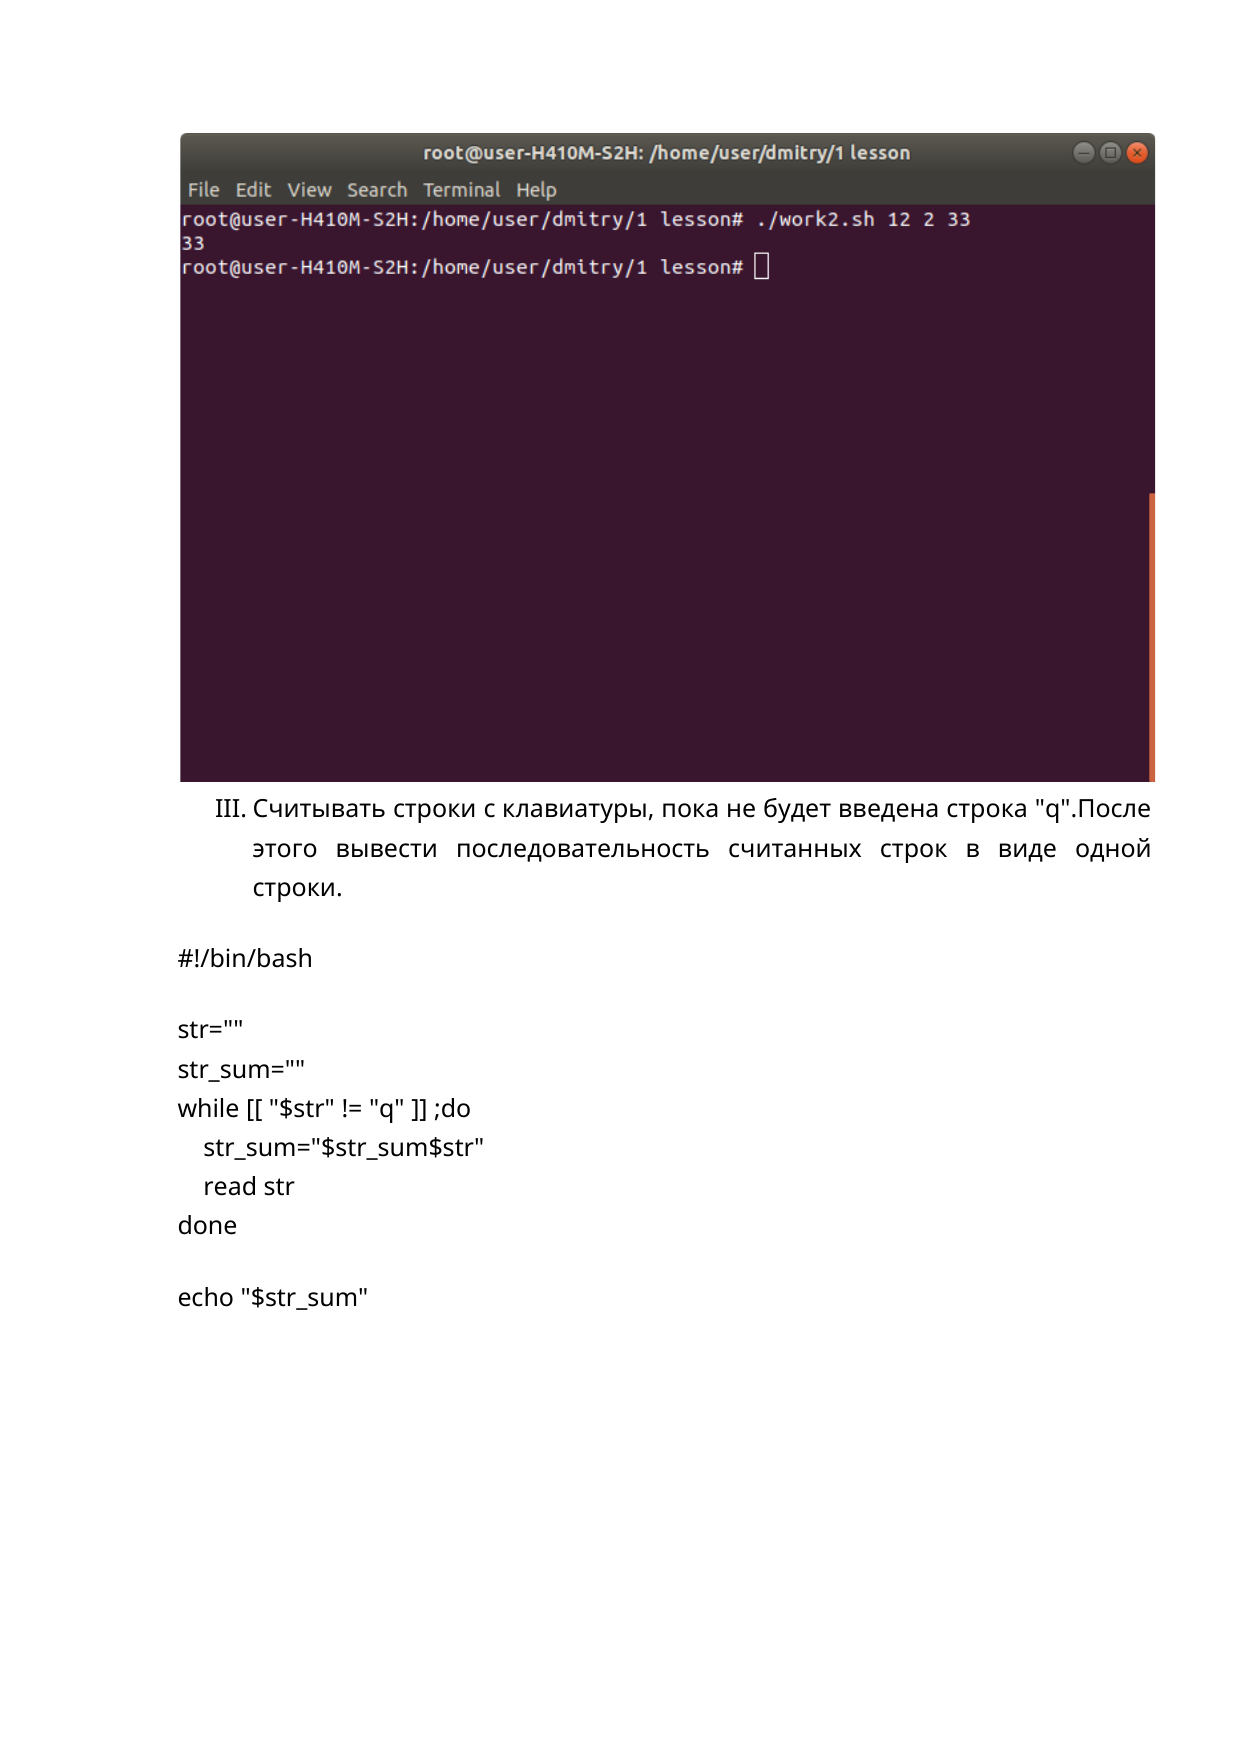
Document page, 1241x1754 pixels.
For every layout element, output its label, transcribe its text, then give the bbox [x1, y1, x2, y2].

list Считывать строки с клавиатуры, пока не будет введена строка "q".После этого вывести последовательность считанных строк в виде одной строки. [215, 782, 1152, 903]
text #!/bin/bash [177, 941, 1152, 975]
text while [[ "$str" != "q" ]] ;do [177, 1091, 1152, 1124]
text str_sum="$str_sum$str" [177, 1130, 1152, 1164]
text echo "$str_sum" [177, 1279, 1152, 1313]
text str="" [177, 1012, 1152, 1046]
text done [177, 1208, 1152, 1242]
text str_sum="" [177, 1051, 1152, 1085]
text read str [177, 1169, 1152, 1203]
picture [180, 133, 1156, 782]
